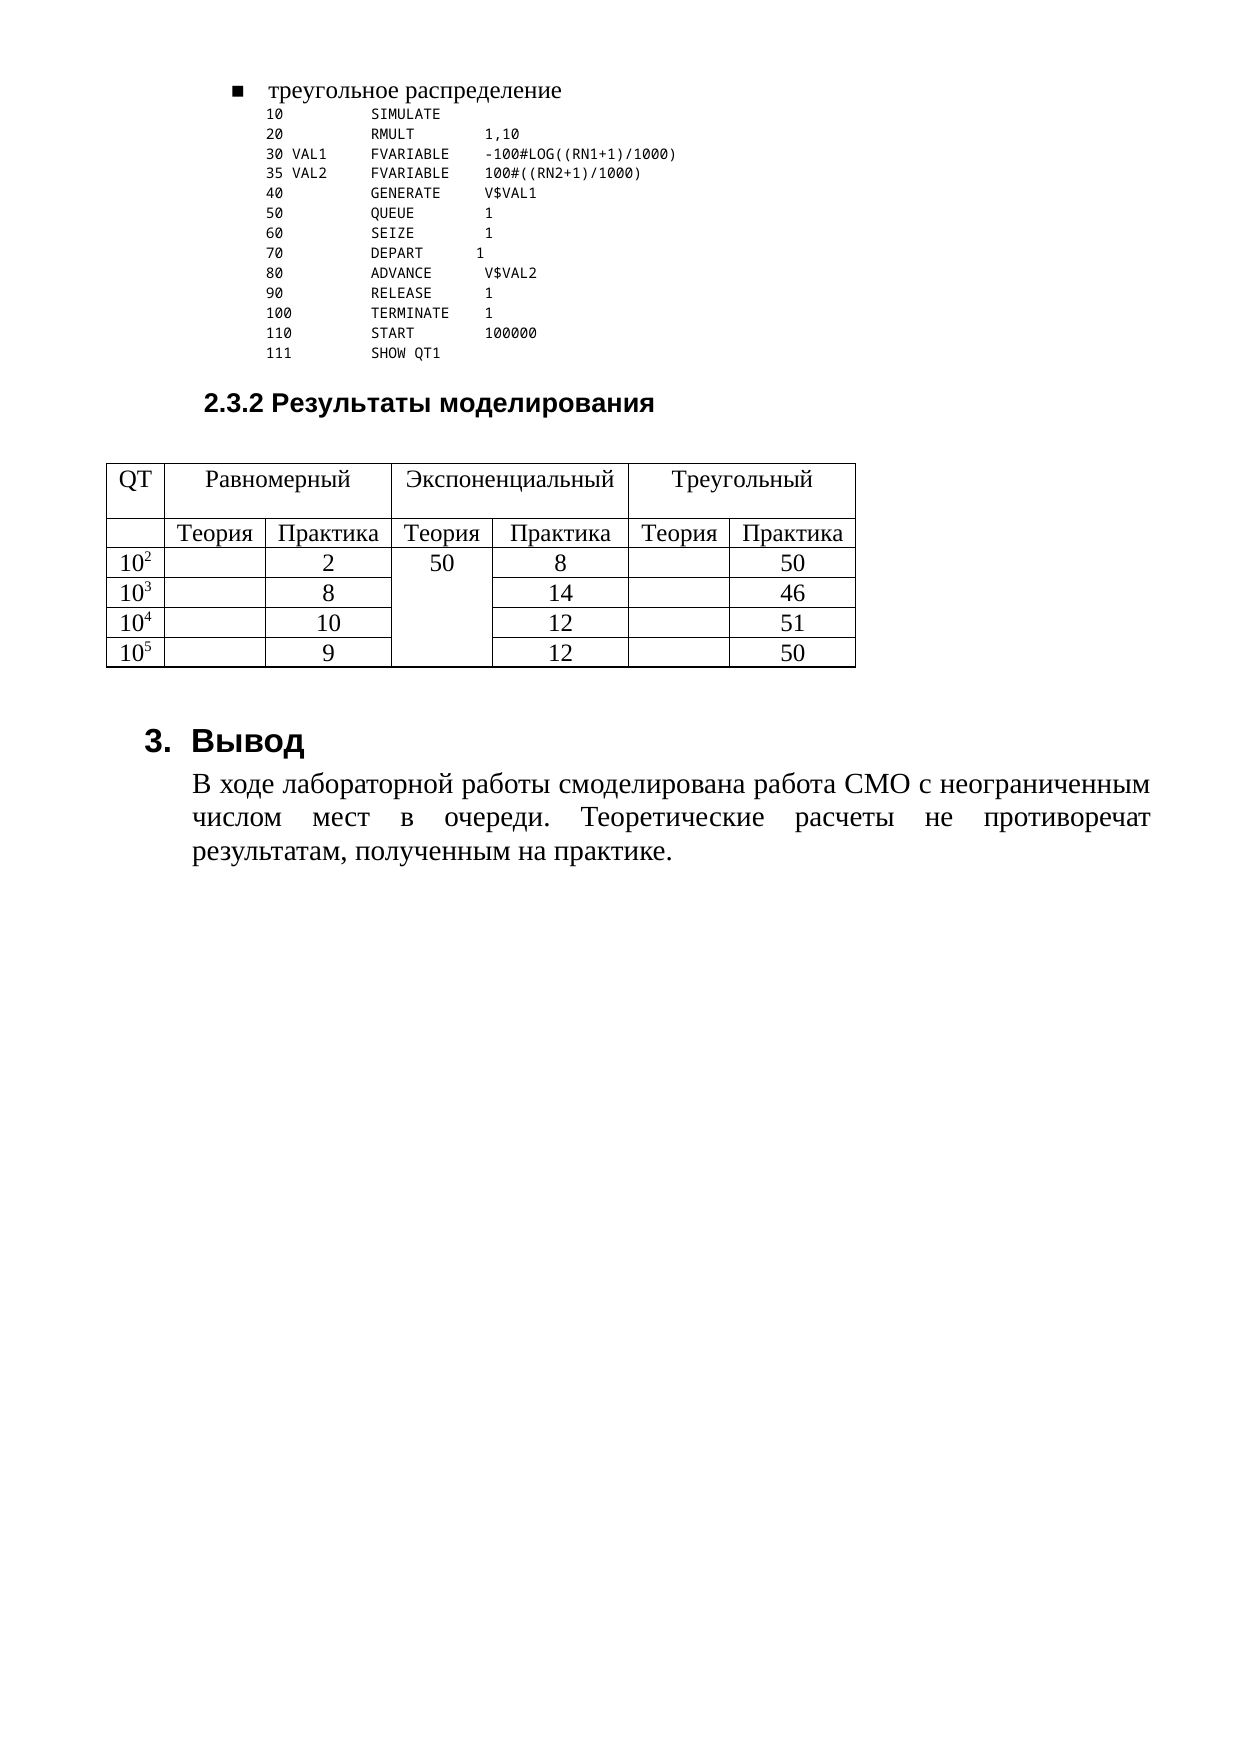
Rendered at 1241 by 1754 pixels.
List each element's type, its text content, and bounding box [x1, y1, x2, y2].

table_cell 14 [493, 578, 628, 607]
table_cell [629, 638, 729, 666]
table_cell 2 [266, 548, 391, 577]
table_cell Практика [730, 519, 855, 547]
table_cell Теория [392, 519, 492, 547]
subtitle 80 ADVANCE V$VAL2 [266, 263, 1152, 283]
subtitle 35 VAL2 FVARIABLE 100#((RN2+1)/1000) [266, 163, 1152, 183]
table_cell Практика [493, 519, 628, 547]
table_cell [165, 548, 265, 577]
subtitle 111 SHOW QT1 [266, 342, 1152, 362]
table_cell 12 [493, 608, 628, 637]
subtitle 10 SIMULATE [266, 104, 1152, 123]
table_header QT [107, 464, 164, 517]
subtitle 40 GENERATE V$VAL1 [266, 183, 1152, 203]
subtitle Результаты моделирования [196, 387, 1152, 418]
table_cell 8 [493, 548, 628, 577]
table_cell [165, 638, 265, 666]
table_cell Практика [266, 519, 391, 547]
subtitle 70 DEPART 1 [266, 243, 1152, 263]
table_cell 51 [730, 608, 855, 637]
list треугольное распределение [231, 75, 1152, 104]
table_cell 50 [730, 548, 855, 577]
table_cell 105 [107, 638, 164, 666]
table_cell [165, 578, 265, 607]
table_cell 46 [730, 578, 855, 607]
subtitle Вывод [144, 721, 1152, 759]
subtitle 60 SEIZE 1 [266, 223, 1152, 243]
table_cell 8 [266, 578, 391, 607]
subtitle 50 QUEUE 1 [266, 203, 1152, 223]
table_cell Теория [629, 519, 729, 547]
table_cell [629, 578, 729, 607]
table_header Треугольный [629, 464, 855, 517]
table_cell 103 [107, 578, 164, 607]
table_cell 9 [266, 638, 391, 666]
subtitle 110 START 100000 [266, 322, 1152, 342]
table_cell 102 [107, 548, 164, 577]
table_cell [165, 608, 265, 637]
table_cell [107, 519, 164, 547]
subtitle 90 RELEASE 1 [266, 283, 1152, 303]
table_header Равномерный [165, 464, 391, 517]
table_header Экспоненциальный [392, 464, 628, 517]
table_cell Теория [165, 519, 265, 547]
subtitle 100 TERMINATE 1 [266, 303, 1152, 322]
table_cell [629, 548, 729, 577]
subtitle 20 RMULT 1,10 [266, 123, 1152, 143]
text В ходе лабораторной работы смоделирована работа СМО с неограниченным числом мест в очереди. Теоретические расчеты не противоречат результатам, полученным на практике. [192, 766, 1152, 866]
table_cell 50 [392, 548, 492, 666]
table_cell 10 [266, 608, 391, 637]
table_cell [629, 608, 729, 637]
table_cell 104 [107, 608, 164, 637]
table_cell 50 [730, 638, 855, 666]
table_cell 12 [493, 638, 628, 666]
subtitle 30 VAL1 FVARIABLE -100#LOG((RN1+1)/1000) [266, 143, 1152, 163]
